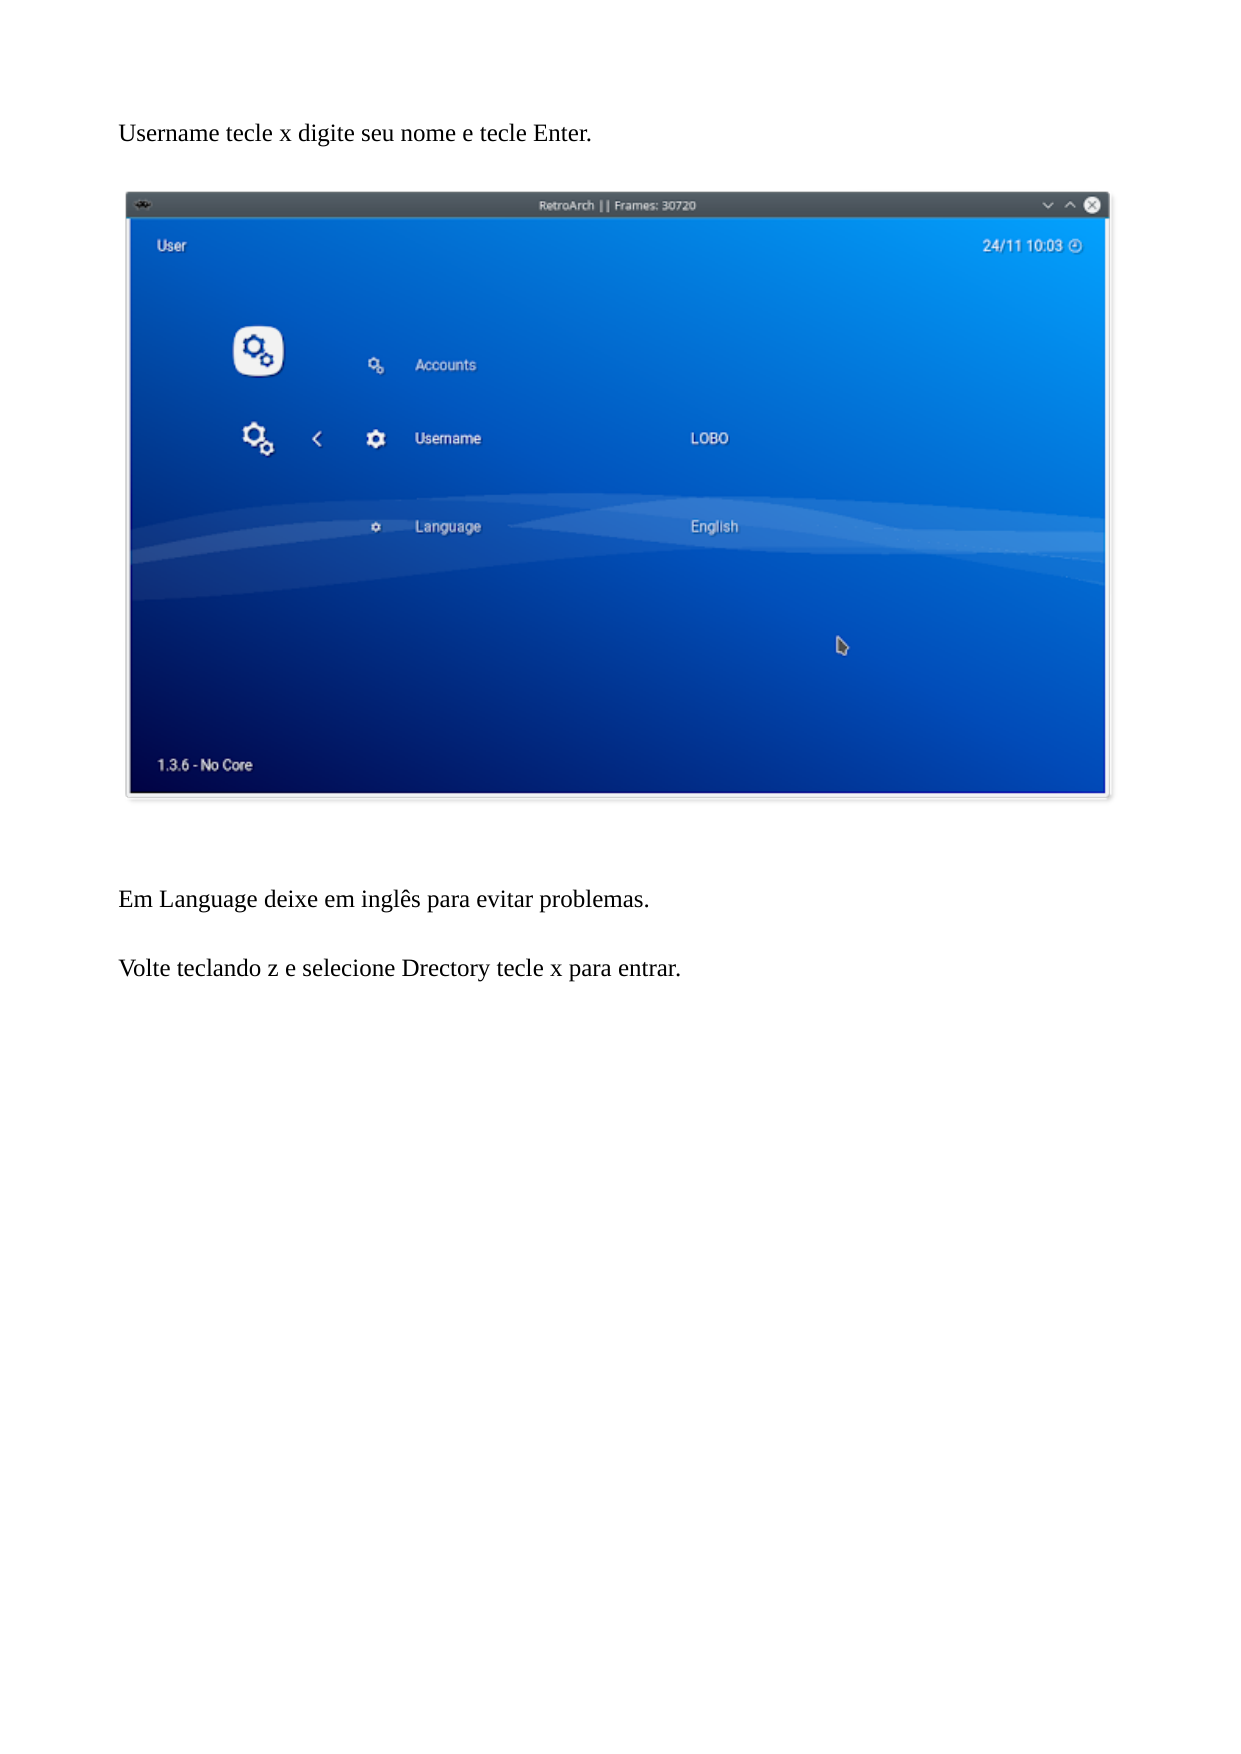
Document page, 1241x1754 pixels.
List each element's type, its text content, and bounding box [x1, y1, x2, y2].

picture [120, 187, 1121, 809]
text Username tecle x digite seu nome e tecle Enter. [118, 118, 1122, 147]
text Em Language deixe em inglês para evitar problemas. [118, 884, 1122, 912]
text Volte teclando z e selecione Drectory tecle x para entrar. [118, 953, 1122, 981]
